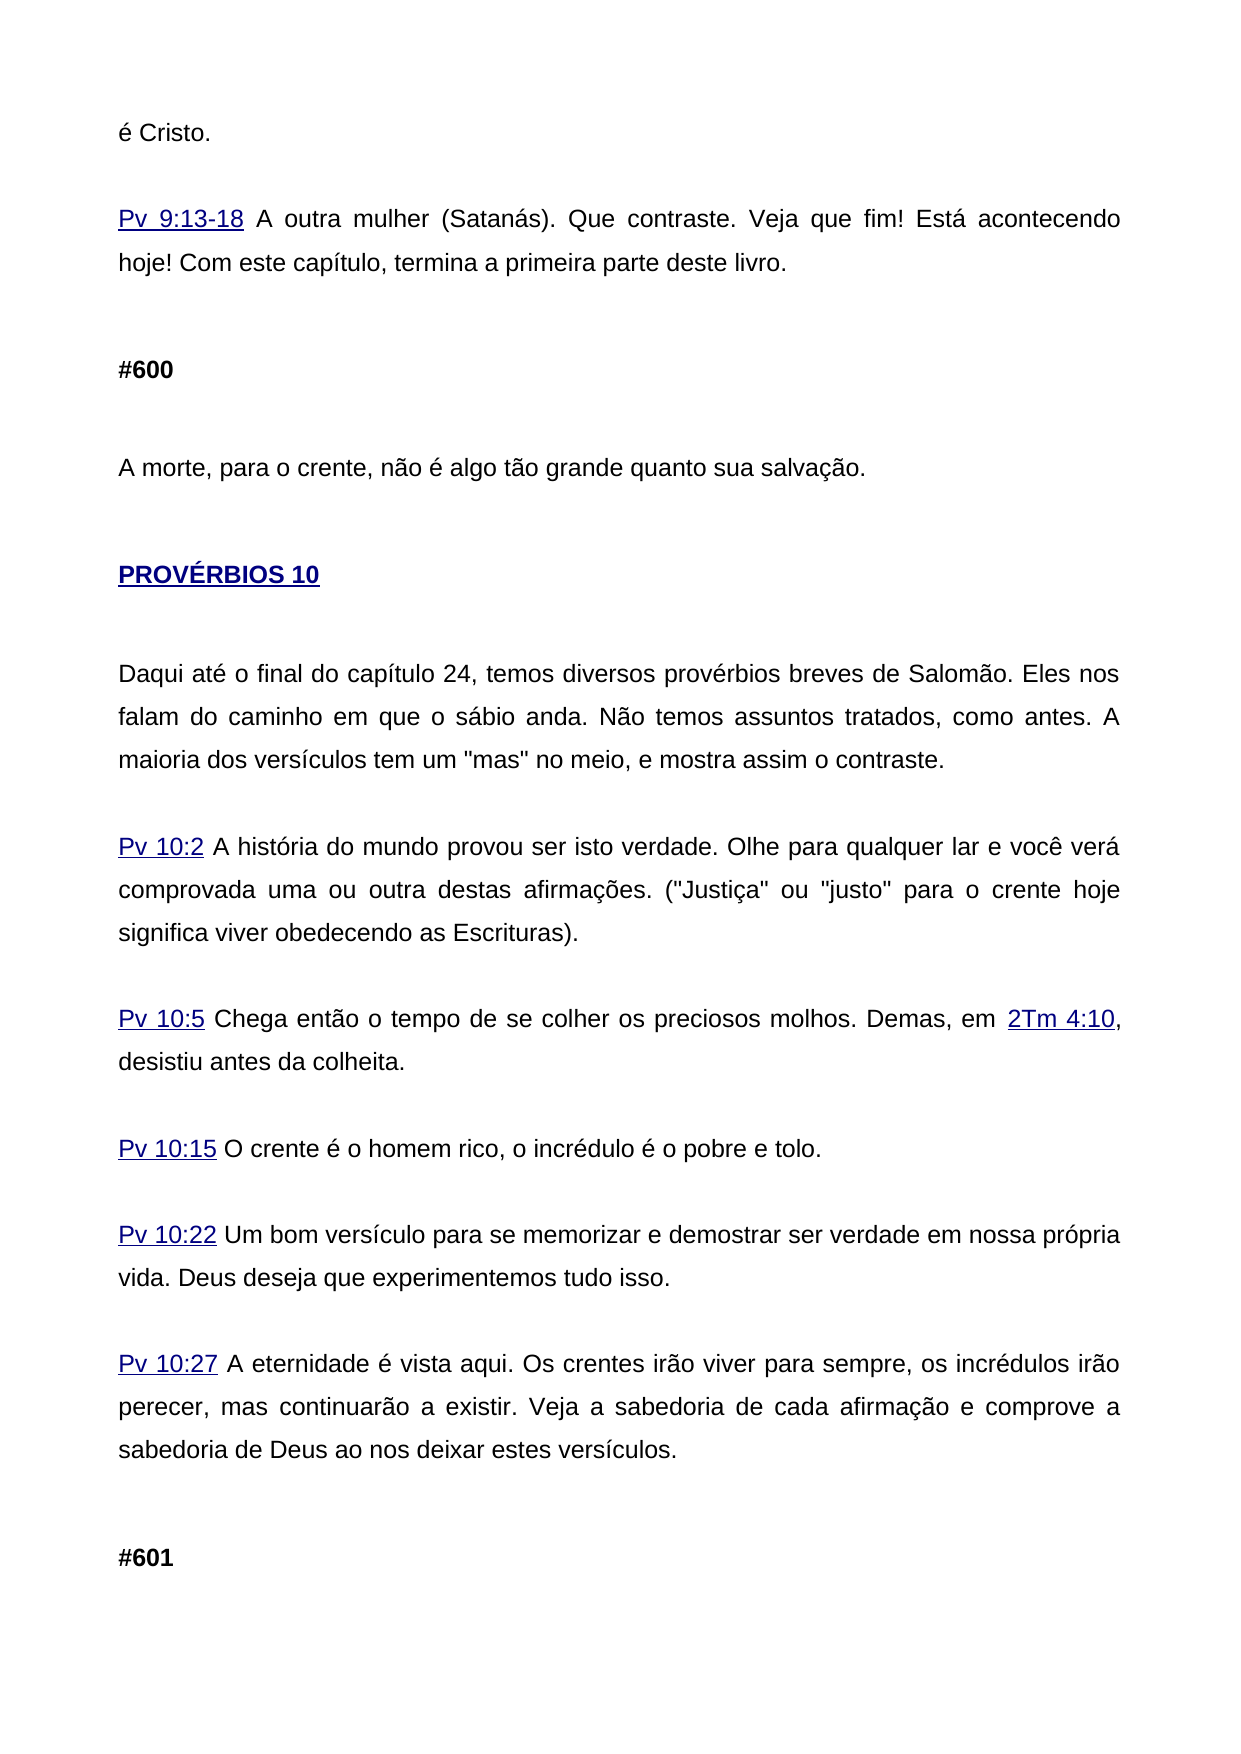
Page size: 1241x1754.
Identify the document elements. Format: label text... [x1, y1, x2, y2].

text A morte, para o crente, não é algo tão grande quanto sua salvação. [118, 453, 1122, 482]
subtitle #601 [118, 1542, 1122, 1571]
text Pv 10:22 Um bom versículo para se memorizar e demostrar ser verdade em nossa própria vida. Deus deseja que experimentemos tudo isso. [118, 1220, 1122, 1292]
text Pv 10:27 A eternidade é vista aqui. Os crentes irão viver para sempre, os incrédulos irão perecer, mas continuarão a existir. Veja a sabedoria de cada afirmação e comprove a sabedoria de Deus ao nos deixar estes versículos. [118, 1349, 1122, 1464]
subtitle #600 [118, 354, 1122, 383]
text Pv 10:5 Chega então o tempo de se colher os preciosos molhos. Demas, em 2Tm 4:10, desistiu antes da colheita. [118, 1004, 1122, 1076]
text Daqui até o final do capítulo 24, temos diversos provérbios breves de Salomão. Eles nos falam do caminho em que o sábio anda. Não temos assuntos tratados, como antes. A maioria dos versículos tem um "mas" no meio, e mostra assim o contraste. [118, 659, 1122, 774]
text Pv 9:13-18 A outra mulher (Satanás). Que contraste. Veja que fim! Está acontecendo hoje! Com este capítulo, termina a primeira parte deste livro. [118, 204, 1122, 276]
subtitle PROVÉRBIOS 10 [118, 560, 1122, 589]
text Pv 10:2 A história do mundo provou ser isto verdade. Olhe para qualquer lar e você verá comprovada uma ou outra destas afirmações. ("Justiça" ou "justo" para o crente hoje significa viver obedecendo as Escrituras). [118, 832, 1122, 947]
text é Cristo. [118, 118, 1122, 147]
text Pv 10:15 O crente é o homem rico, o incrédulo é o pobre e tolo. [118, 1133, 1122, 1162]
